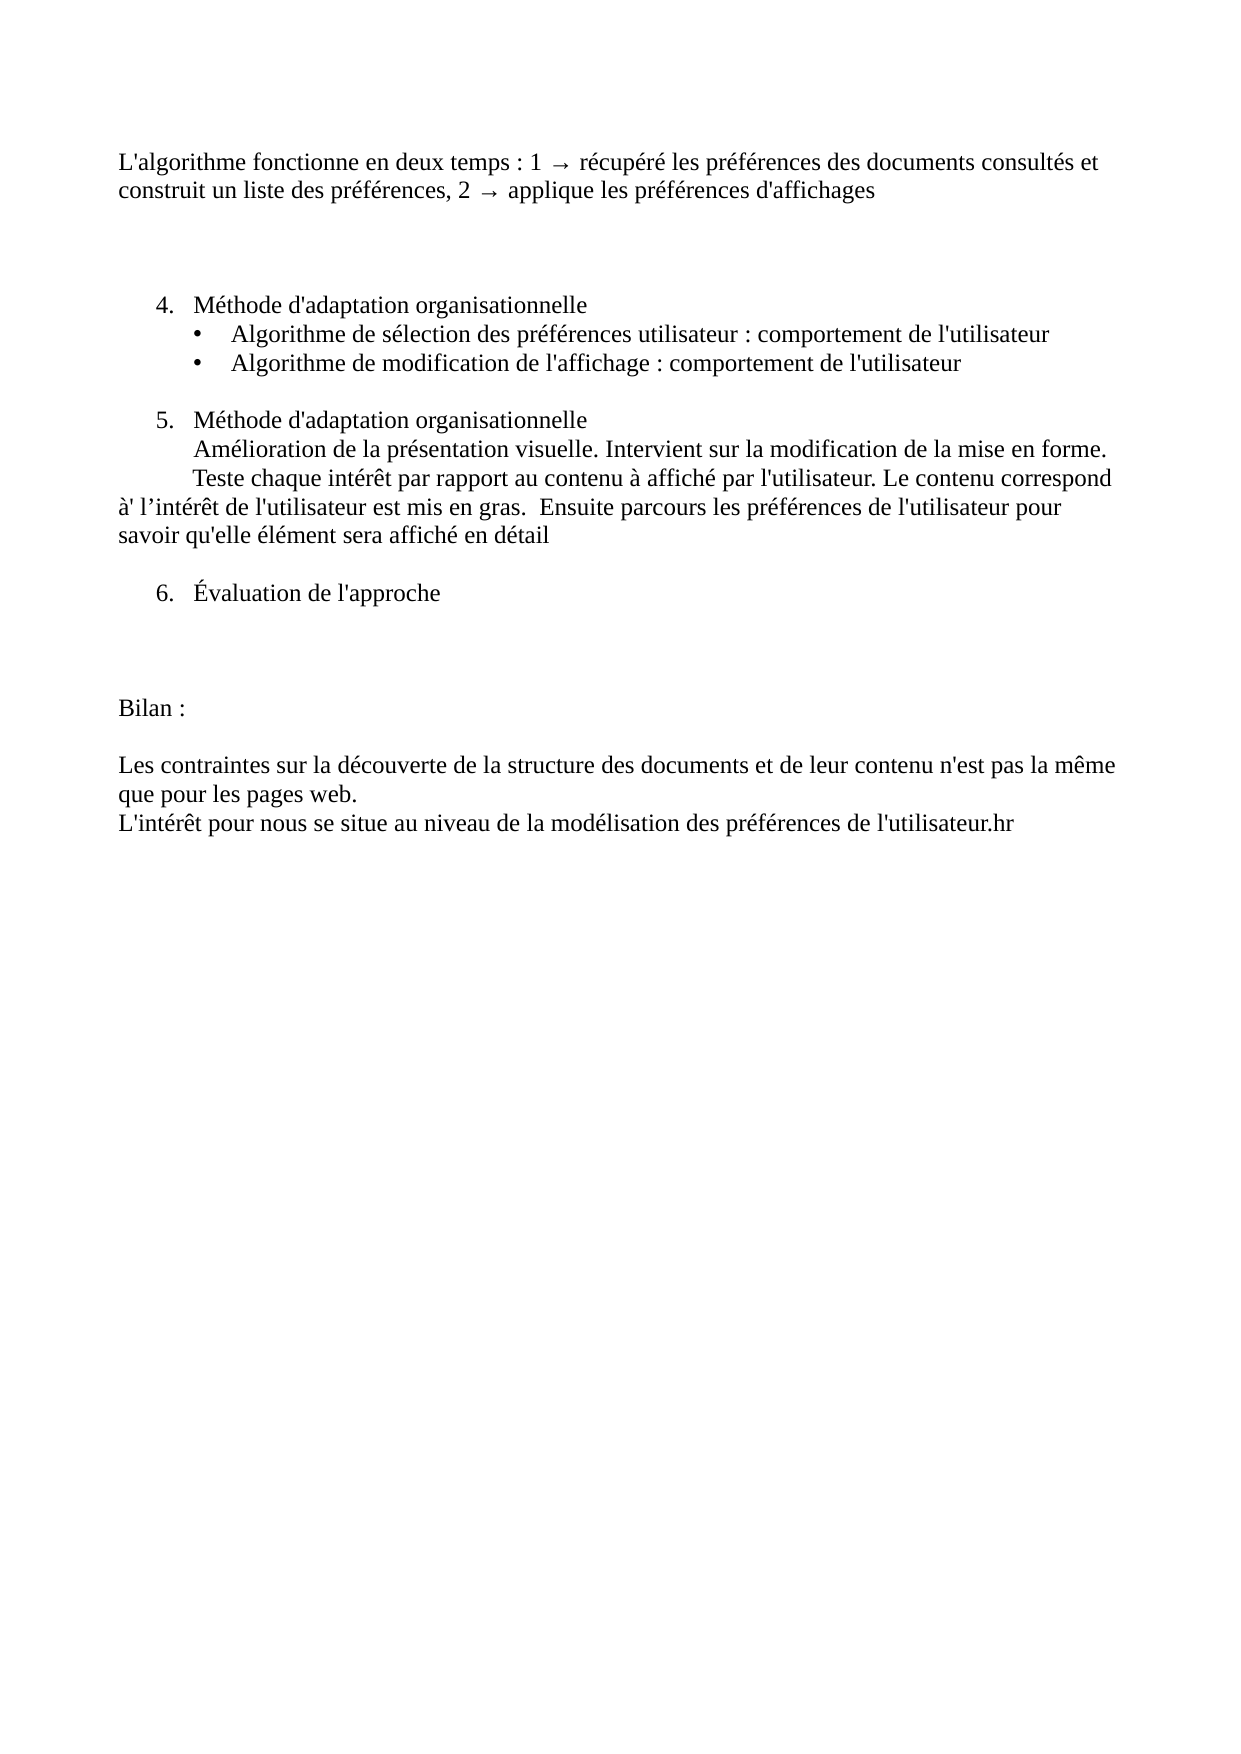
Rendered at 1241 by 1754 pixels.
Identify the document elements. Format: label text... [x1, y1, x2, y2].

list Algorithme de sélection des préférences utilisateur : comportement de l'utilisateur [193, 319, 1122, 348]
text L'intérêt pour nous se situe au niveau de la modélisation des préférences de l'utilisateur.hr [118, 808, 1122, 837]
list Méthode d'adaptation organisationnelle [156, 291, 1122, 319]
text Bilan : [118, 693, 1122, 722]
text L'algorithme fonctionne en deux temps : 1 → récupéré les préférences des documents consultés et construit un liste des préférences, 2 → applique les préférences d'affichages [118, 147, 1122, 204]
list Amélioration de la présentation visuelle. Intervient sur la modification de la mise en forme. [156, 434, 1122, 463]
text Teste chaque intérêt par rapport au contenu à affiché par l'utilisateur. Le contenu correspond à' l’intérêt de l'utilisateur est mis en gras. Ensuite parcours les préférences de l'utilisateur pour savoir qu'elle élément sera affiché en détail [118, 463, 1122, 549]
text Les contraintes sur la découverte de la structure des documents et de leur contenu n'est pas la même que pour les pages web. [118, 751, 1122, 808]
list Algorithme de modification de l'affichage : comportement de l'utilisateur [193, 348, 1122, 377]
list Évaluation de l'approche [156, 578, 1122, 607]
list Méthode d'adaptation organisationnelle [156, 406, 1122, 434]
